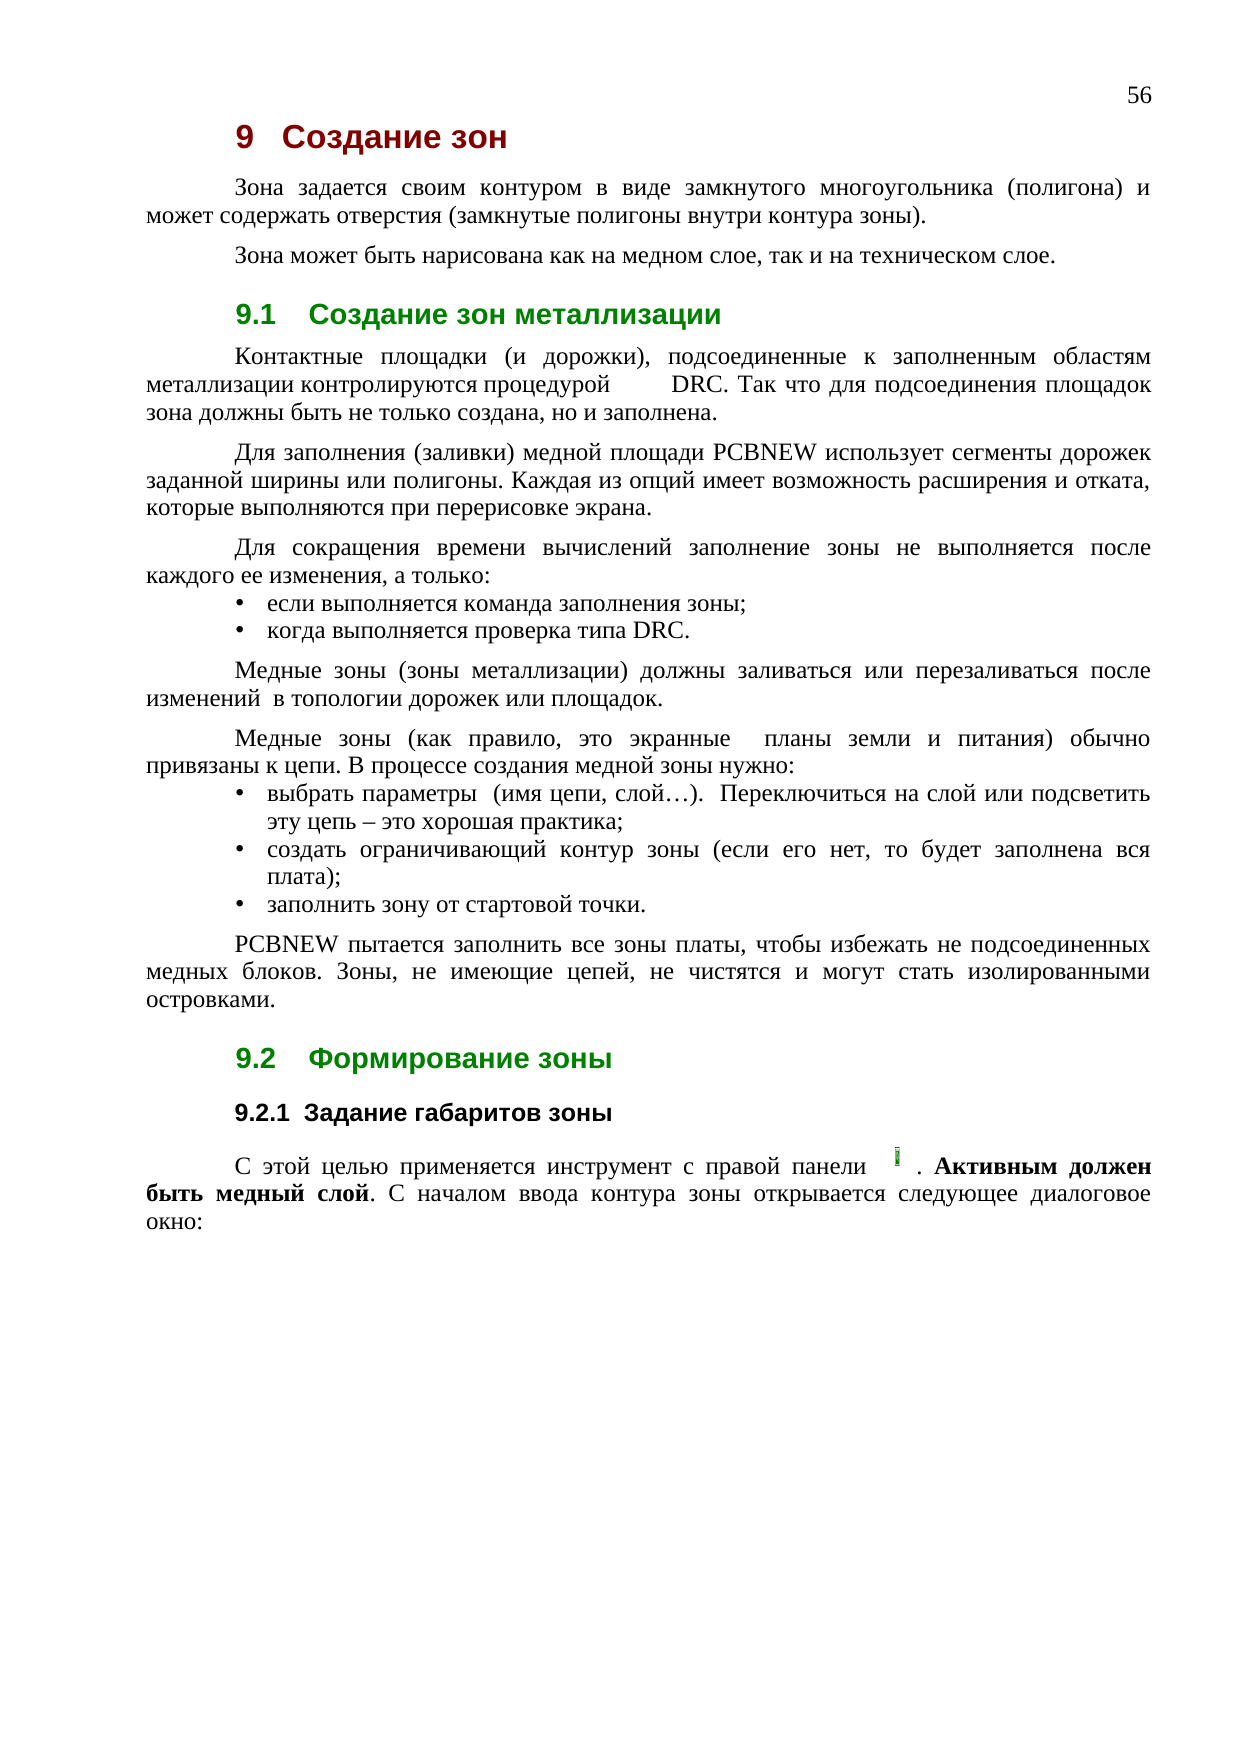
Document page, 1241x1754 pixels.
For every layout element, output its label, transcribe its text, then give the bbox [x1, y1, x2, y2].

list выбрать параметры (имя цепи, слой…). Переключиться на слой или подсветить эту цепь – это хорошая практика; [235, 779, 1152, 835]
subtitle Создание зон металлизации [146, 298, 1152, 331]
text Для заполнения (заливки) медной площади PCBNEW использует сегменты дорожек заданной ширины или полигоны. Каждая из опций имеет возможность расширения и отката, которые выполняются при перерисовке экрана. [146, 438, 1152, 521]
text Зона задается своим контуром в виде замкнутого многоугольника (полигона) и может содержать отверстия (замкнутые полигоны внутри контура зоны). [146, 173, 1152, 228]
text Контактные площадки (и дорожки), подсоединенные к заполненным областям металлизации контролируются процедурой DRC. Так что для подсоединения площадок зона должны быть не только создана, но и заполнена. [146, 342, 1152, 426]
subtitle Создание зон [233, 118, 1152, 155]
subtitle Формирование зоны [146, 1042, 1152, 1075]
text PCBNEW пытается заполнить все зоны платы, чтобы избежать не подсоединенных медных блоков. Зоны, не имеющие цепей, не чистятся и могут стать изолированными островками. [146, 930, 1152, 1013]
picture [895, 1147, 900, 1166]
list создать ограничивающий контур зоны (если его нет, то будет заполнена вся плата); [235, 835, 1152, 890]
text Медные зоны (как правило, это экранные планы земли и питания) обычно привязаны к цепи. В процессе создания медной зоны нужно: [146, 724, 1152, 779]
text Для сокращения времени вычислений заполнение зоны не выполняется после каждого ее изменения, а только: [146, 533, 1152, 589]
text Зона может быть нарисована как на медном слое, так и на техническом слое. [146, 241, 1152, 269]
list когда выполняется проверка типа DRC. [235, 617, 1152, 644]
list заполнить зону от стартовой точки. [235, 890, 1152, 918]
list если выполняется команда заполнения зоны; [235, 589, 1152, 617]
subtitle Задание габаритов зоны [146, 1098, 1152, 1126]
text С этой целью применяется инструмент с правой панели . Активным должен быть медный слой. С началом ввода контура зоны открывается следующее диалоговое окно: [146, 1138, 1152, 1235]
text Медные зоны (зоны металлизации) должны заливаться или перезаливаться после изменений в топологии дорожек или площадок. [146, 656, 1152, 712]
